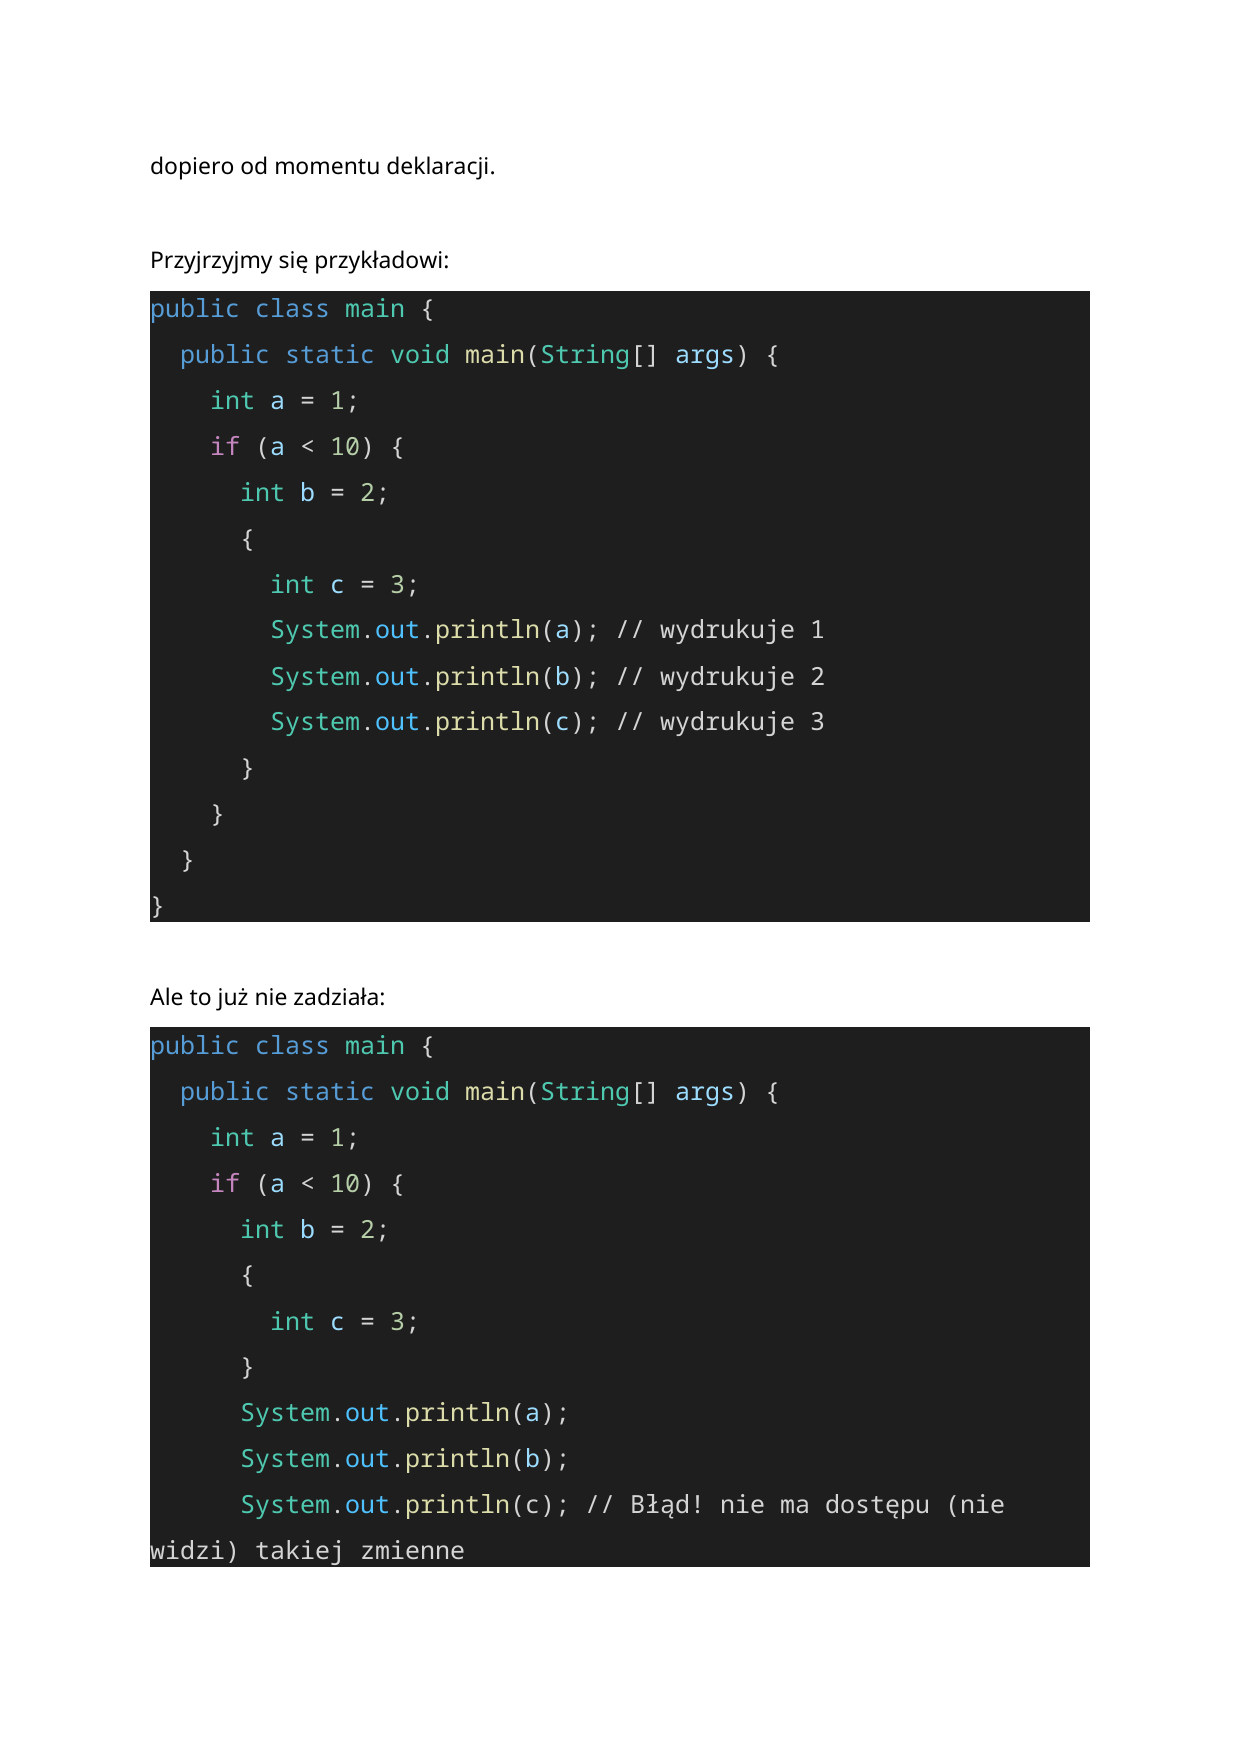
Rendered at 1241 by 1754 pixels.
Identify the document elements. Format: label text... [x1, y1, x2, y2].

text if (a < 10) { [150, 1165, 1090, 1199]
text int b = 2; [150, 474, 1090, 508]
text System.out.println(b); [150, 1441, 1090, 1475]
text } [150, 1349, 1090, 1383]
text Przyjrzyjmy się przykładowi: [150, 244, 1090, 275]
text if (a < 10) { [150, 428, 1090, 462]
text System.out.println(c); // wydrukuje 3 [150, 704, 1090, 738]
text public class main { [150, 1027, 1090, 1062]
text { [150, 1257, 1090, 1291]
text int b = 2; [150, 1211, 1090, 1245]
text } [150, 796, 1090, 830]
text public static void main(String[] args) { [150, 1073, 1090, 1107]
text } [150, 842, 1090, 876]
text int c = 3; [150, 566, 1090, 600]
text System.out.println(a); [150, 1395, 1090, 1429]
text System.out.println(c); // Błąd! nie ma dostępu (nie widzi) takiej zmienne [150, 1487, 1090, 1567]
text int a = 1; [150, 1119, 1090, 1153]
text public static void main(String[] args) { [150, 337, 1090, 371]
text Ale to już nie zadziała: [150, 981, 1090, 1012]
text System.out.println(a); // wydrukuje 1 [150, 612, 1090, 646]
text } [150, 750, 1090, 784]
text System.out.println(b); // wydrukuje 2 [150, 658, 1090, 692]
text int c = 3; [150, 1303, 1090, 1337]
text } [150, 888, 1090, 922]
text public class main { [150, 291, 1090, 325]
text dopiero od momentu deklaracji. [150, 150, 1090, 181]
text { [150, 520, 1090, 554]
text int a = 1; [150, 382, 1090, 417]
